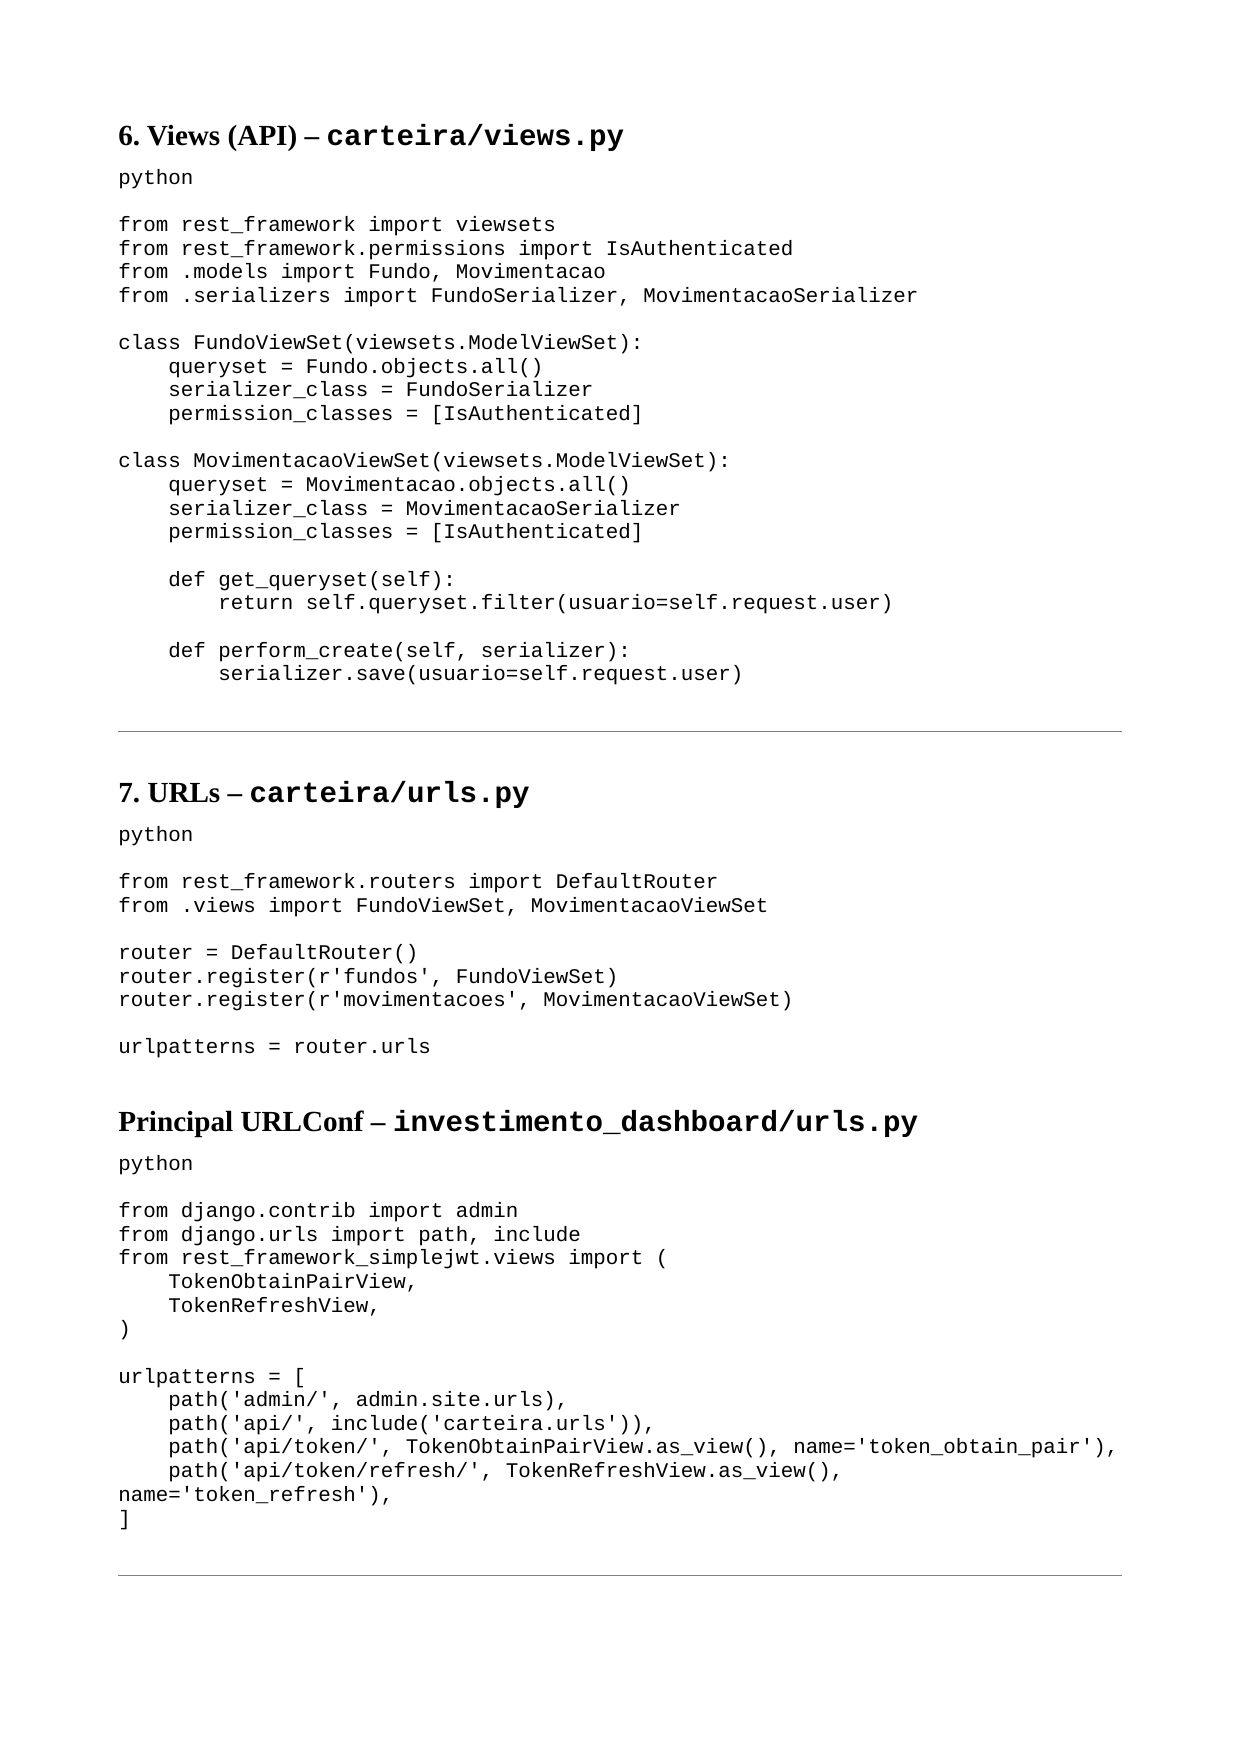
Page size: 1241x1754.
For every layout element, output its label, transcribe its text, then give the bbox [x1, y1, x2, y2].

text queryset = Movimentacao.objects.all() [118, 474, 1122, 498]
text serializer_class = MovimentacaoSerializer [118, 498, 1122, 521]
text TokenRefreshView, [118, 1295, 1122, 1318]
text from rest_framework.routers import DefaultRouter [118, 871, 1122, 895]
text path('api/', include('carteira.urls')), [118, 1413, 1122, 1437]
text path('api/token/', TokenObtainPairView.as_view(), name='token_obtain_pair'), [118, 1437, 1122, 1460]
text from rest_framework.permissions import IsAuthenticated [118, 238, 1122, 261]
text python [118, 824, 1122, 847]
text router.register(r'movimentacoes', MovimentacaoViewSet) [118, 989, 1122, 1013]
text from django.contrib import admin [118, 1200, 1122, 1224]
subtitle 6. Views (API) – carteira/views.py [118, 118, 1122, 154]
text from django.urls import path, include [118, 1224, 1122, 1247]
text queryset = Fundo.objects.all() [118, 356, 1122, 379]
text python [118, 167, 1122, 190]
subtitle 7. URLs – carteira/urls.py [118, 775, 1122, 811]
text from rest_framework_simplejwt.views import ( [118, 1247, 1122, 1271]
text class FundoViewSet(viewsets.ModelViewSet): [118, 332, 1122, 356]
text urlpatterns = [ [118, 1366, 1122, 1389]
text from .models import Fundo, Movimentacao [118, 261, 1122, 285]
text def get_queryset(self): [118, 569, 1122, 592]
text path('admin/', admin.site.urls), [118, 1389, 1122, 1413]
text def perform_create(self, serializer): [118, 639, 1122, 663]
text python [118, 1153, 1122, 1176]
text TokenObtainPairView, [118, 1271, 1122, 1295]
text ] [118, 1507, 1122, 1531]
text from .views import FundoViewSet, MovimentacaoViewSet [118, 895, 1122, 918]
text permission_classes = [IsAuthenticated] [118, 521, 1122, 545]
text serializer.save(usuario=self.request.user) [118, 663, 1122, 687]
text router = DefaultRouter() [118, 942, 1122, 966]
subtitle Principal URLConf – investimento_dashboard/urls.py [118, 1104, 1122, 1140]
text path('api/token/refresh/', TokenRefreshView.as_view(), name='token_refresh'), [118, 1460, 1122, 1507]
text class MovimentacaoViewSet(viewsets.ModelViewSet): [118, 450, 1122, 474]
text ) [118, 1318, 1122, 1342]
text router.register(r'fundos', FundoViewSet) [118, 966, 1122, 989]
text urlpatterns = router.urls [118, 1037, 1122, 1060]
text from rest_framework import viewsets [118, 214, 1122, 238]
text permission_classes = [IsAuthenticated] [118, 403, 1122, 427]
text serializer_class = FundoSerializer [118, 379, 1122, 403]
text return self.queryset.filter(usuario=self.request.user) [118, 592, 1122, 616]
text from .serializers import FundoSerializer, MovimentacaoSerializer [118, 285, 1122, 308]
